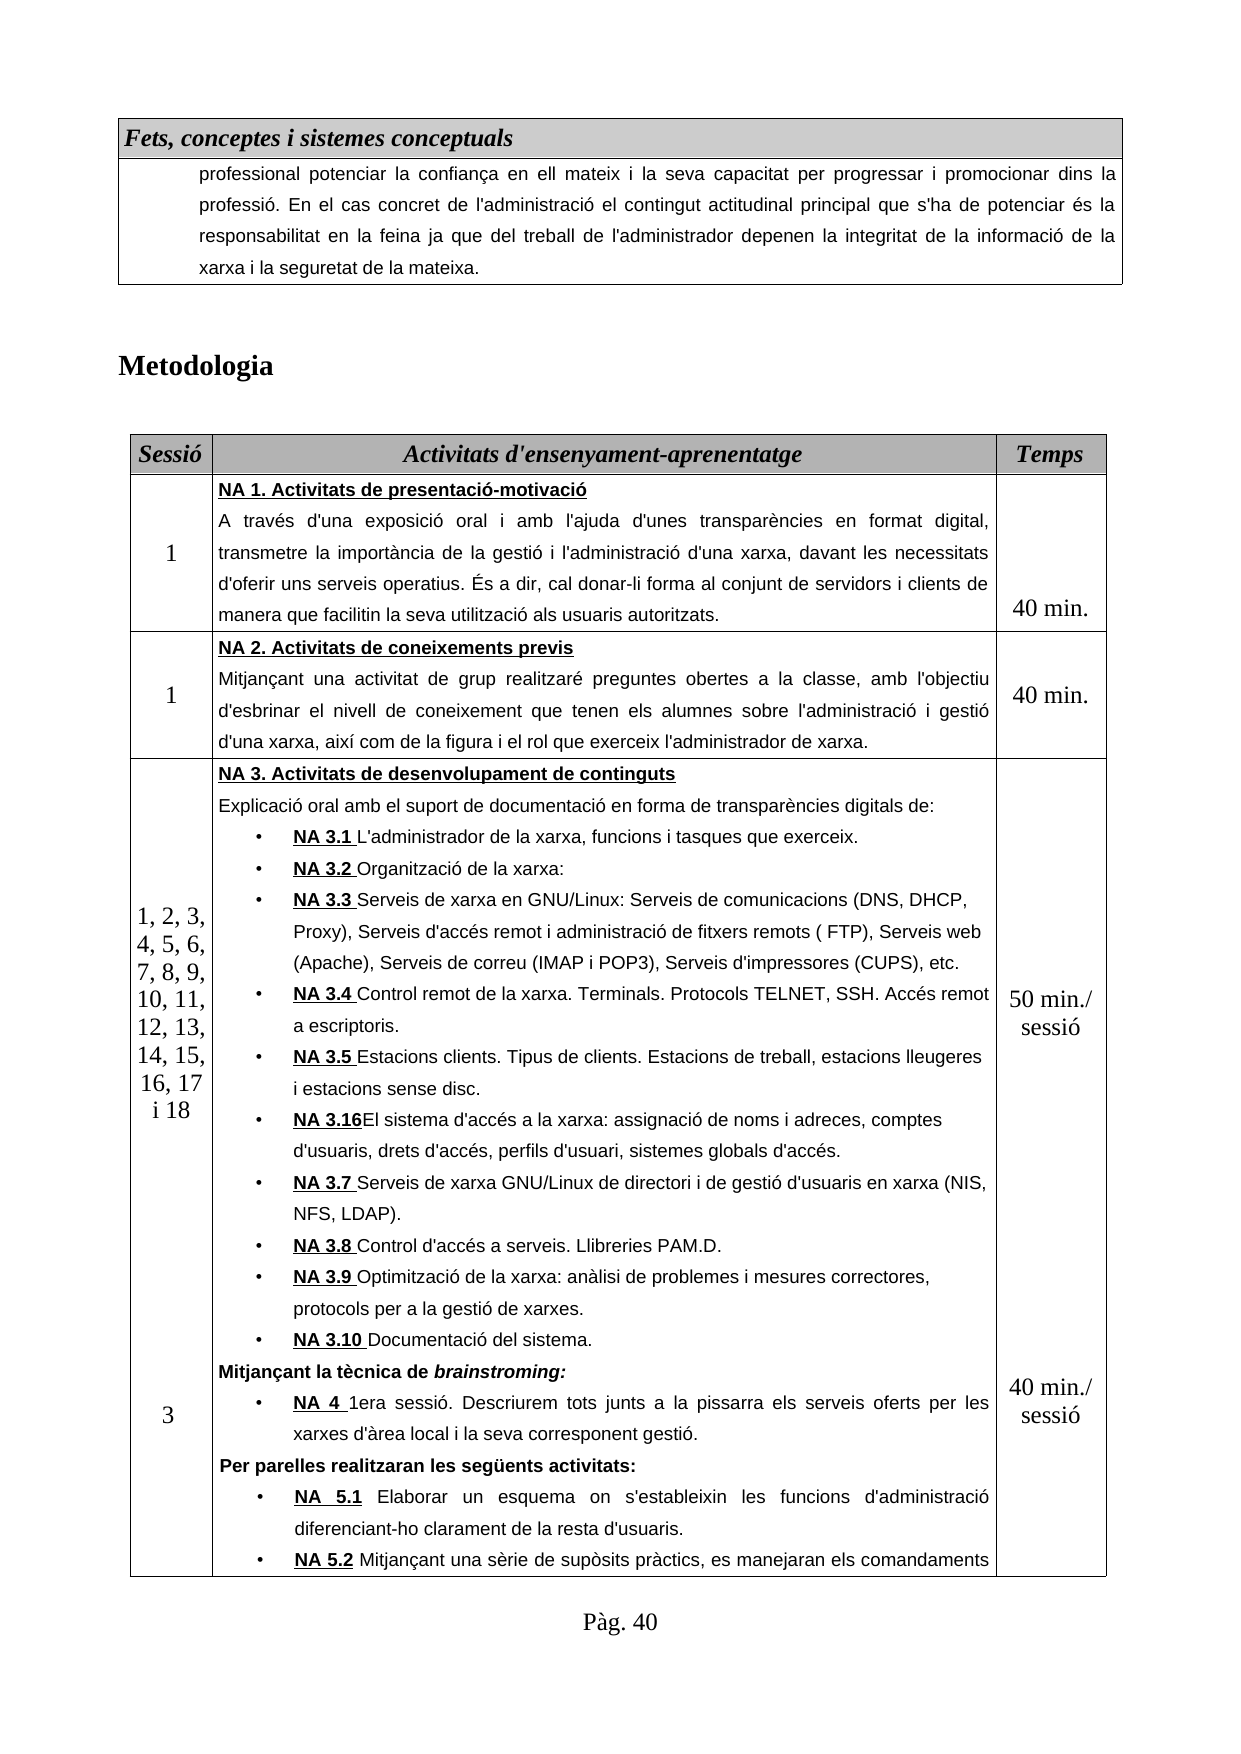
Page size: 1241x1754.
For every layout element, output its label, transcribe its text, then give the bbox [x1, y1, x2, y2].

table_cell 40 min. [997, 632, 1106, 758]
table_header Sessió [131, 435, 212, 473]
table_cell 50 min./ sessió 40 min./ sessió [997, 759, 1106, 1576]
table_cell 1 [131, 475, 212, 631]
table_cell 1, 2, 3, 4, 5, 6, 7, 8, 9, 10, 11, 12, 13, 14, 15, 16, 17 i 18 3 [131, 759, 212, 1576]
table_header Temps [997, 435, 1106, 473]
table_cell NA 1. Activitats de presentació-motivació A través d'una exposició oral i amb l'ajuda d'unes transparències en format digital, transmetre la importància de la gestió i l'administració d'una xarxa, davant les necessitats d'oferir uns serveis operatius. És a dir, cal donar-li forma al conjunt de servidors i clients de manera que facilitin la seva utilització als usuaris autoritzats. [213, 475, 996, 631]
table_header Fets, conceptes i sistemes conceptuals [119, 119, 1122, 157]
subtitle Metodologia [118, 349, 1122, 382]
table_cell 40 min. [997, 475, 1106, 631]
table_cell NA 2. Activitats de coneixements previs Mitjançant una activitat de grup realitzaré preguntes obertes a la classe, amb l'objectiu d'esbrinar el nivell de coneixement que tenen els alumnes sobre l'administració i gestió d'una xarxa, així com de la figura i el rol que exerceix l'administrador de xarxa. [213, 632, 996, 758]
table_cell 1 [131, 632, 212, 758]
table_cell NA 3. Activitats de desenvolupament de continguts Explicació oral amb el suport de documentació en forma de transparències digitals de: NA 3.1 L'administrador de la xarxa, funcions i tasques que exerceix. NA 3.2 Organització de la xarxa: NA 3.3 Serveis de xarxa en GNU/Linux: Serveis de comunicacions (DNS, DHCP, Proxy), Serveis d'accés remot i administració de fitxers remots ( FTP), Serveis web (Apache), Serveis de correu (IMAP i POP3), Serveis d'impressores (CUPS), etc. NA 3.4 Control remot de la xarxa. Terminals. Protocols TELNET, SSH. Accés remot a escriptoris. NA 3.5 Estacions clients. Tipus de clients. Estacions de treball, estacions lleugeres i estacions sense disc. NA 3.16El sistema d'accés a la xarxa: assignació de noms i adreces, comptes d'usuaris, drets d'accés, perfils d'usuari, sistemes globals d'accés. NA 3.7 Serveis de xarxa GNU/Linux de directori i de gestió d'usuaris en xarxa (NIS, NFS, LDAP). NA 3.8 Control d'accés a serveis. Llibreries PAM.D. NA 3.9 Optimització de la xarxa: anàlisi de problemes i mesures correctores, protocols per a la gestió de xarxes. NA 3.10 Documentació del sistema. Mitjançant la tècnica de brainstroming: NA 4 1era sessió. Descriurem tots junts a la pissarra els serveis oferts per les xarxes d'àrea local i la seva corresponent gestió. Per parelles realitzaran les següents activitats: NA 5.1 Elaborar un esquema on s'estableixin les funcions d'administració diferenciant-ho clarament de la resta d'usuaris. NA 5.2 Mitjançant una sèrie de supòsits pràctics, es manejaran els comandaments [213, 759, 996, 1576]
table_cell professional potenciar la confiança en ell mateix i la seva capacitat per progressar i promocionar dins la professió. En el cas concret de l'administració el contingut actitudinal principal que s'ha de potenciar és la responsabilitat en la feina ja que del treball de l'administrador depenen la integritat de la informació de la xarxa i la seguretat de la mateixa. [119, 159, 1122, 284]
table_header Activitats d'ensenyament-aprenentatge [213, 435, 996, 473]
